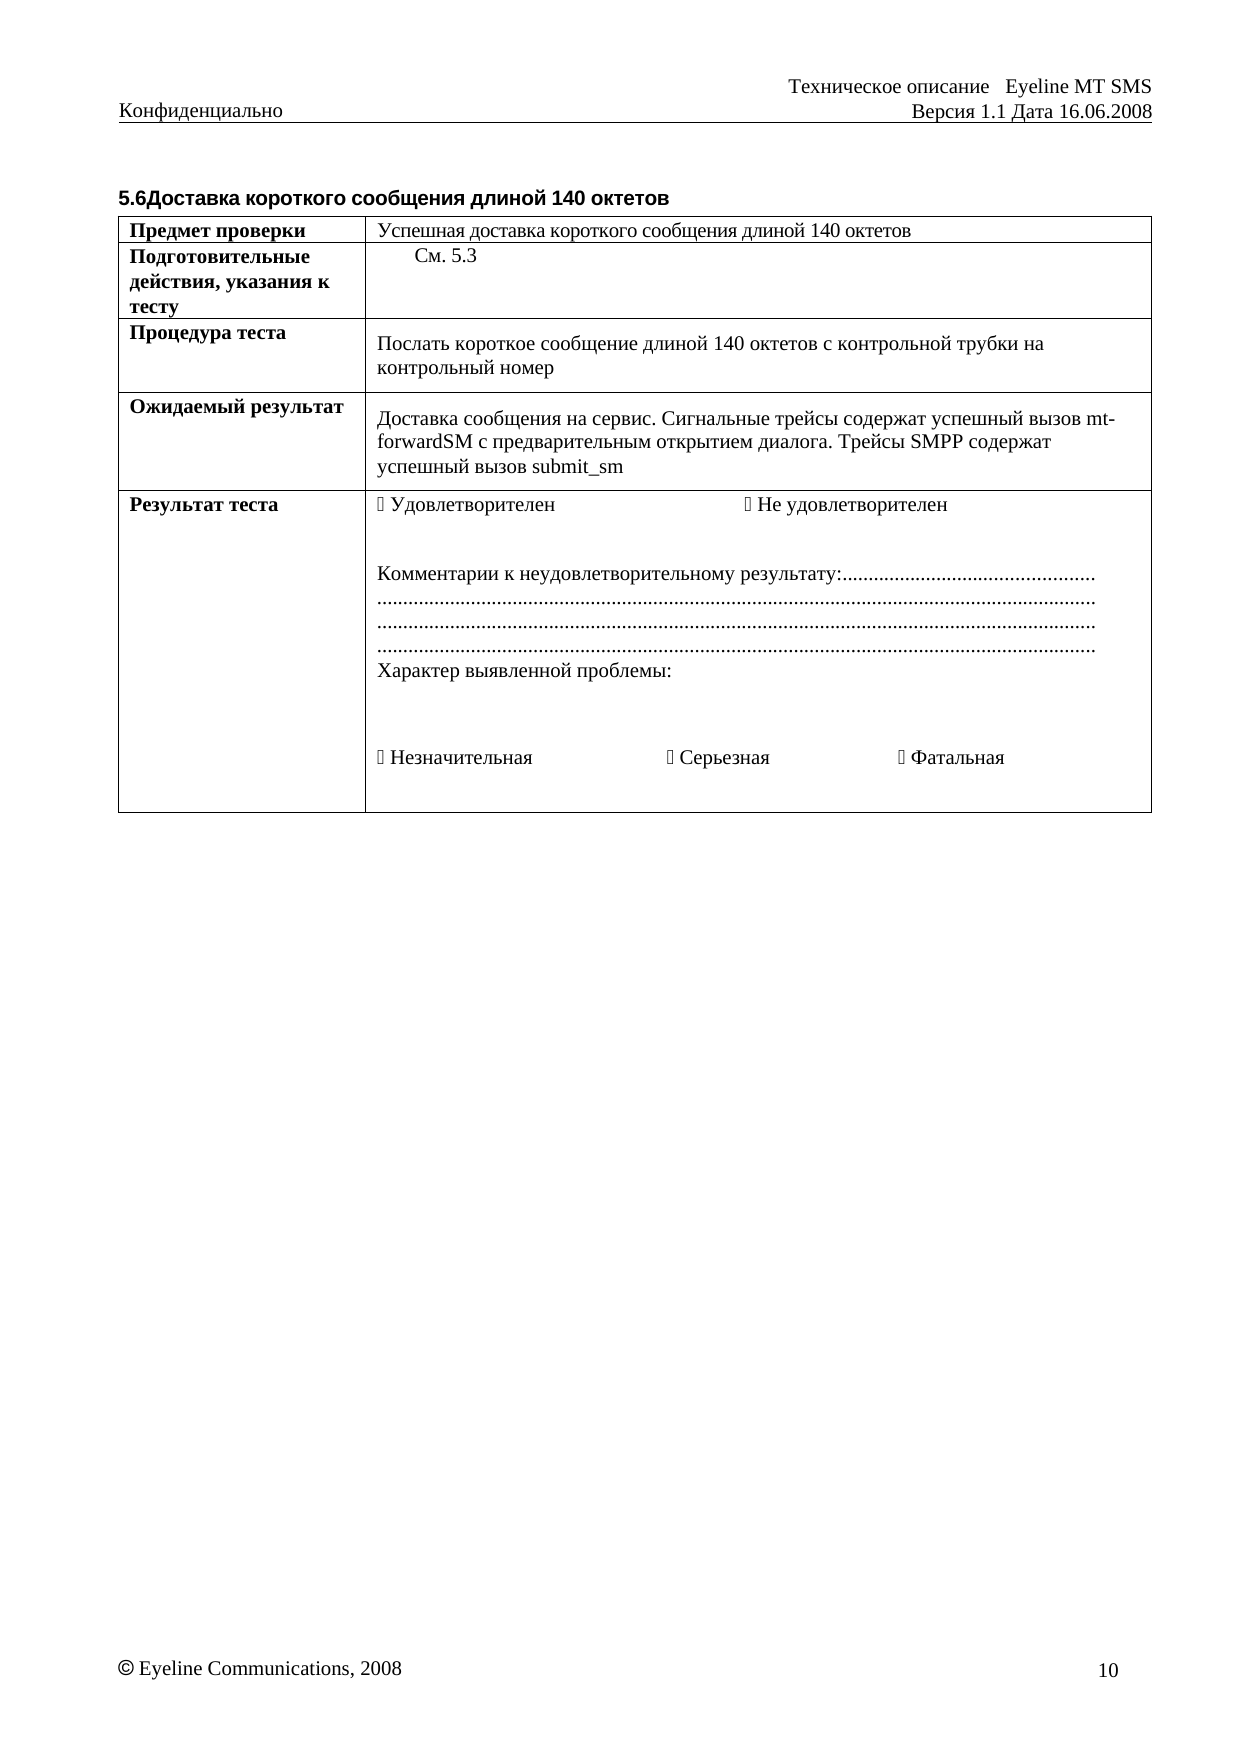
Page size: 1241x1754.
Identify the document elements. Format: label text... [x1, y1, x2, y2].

table_cell  Незначительная [366, 743, 655, 812]
table_header Предмет проверки [119, 217, 365, 242]
table_cell Процедура теста [119, 319, 365, 392]
table_cell Ожидаемый результат [119, 393, 365, 490]
table_cell Подготовительные действия, указания к тесту [119, 243, 365, 318]
table_header Успешная доставка короткого сообщения длиной 140 октетов [366, 217, 1151, 242]
table_header  Не удовлетворителен [733, 491, 1151, 559]
table_cell  Фатальная [887, 743, 1151, 812]
table_cell Послать короткое сообщение длиной 140 октетов с контрольной трубки на контрольный номер [366, 319, 1151, 392]
table_header  Удовлетворителен [366, 491, 733, 559]
table_cell Комментарии к неудовлетворительному результату: Характер выявленной проблемы: [366, 559, 1151, 743]
table_cell См. 5.3 [366, 243, 1151, 318]
table_cell Доставка сообщения на сервис. Сигнальные трейсы содержат успешный вызов mt-forwardSM с предварительным открытием диалога. Трейсы SMPP содержат успешный вызов submit_sm [366, 393, 1151, 490]
table_cell  Серьезная [655, 743, 887, 812]
subtitle Доставка короткого сообщения длиной 140 октетов [118, 184, 1151, 209]
table_cell Результат теста [119, 491, 365, 812]
